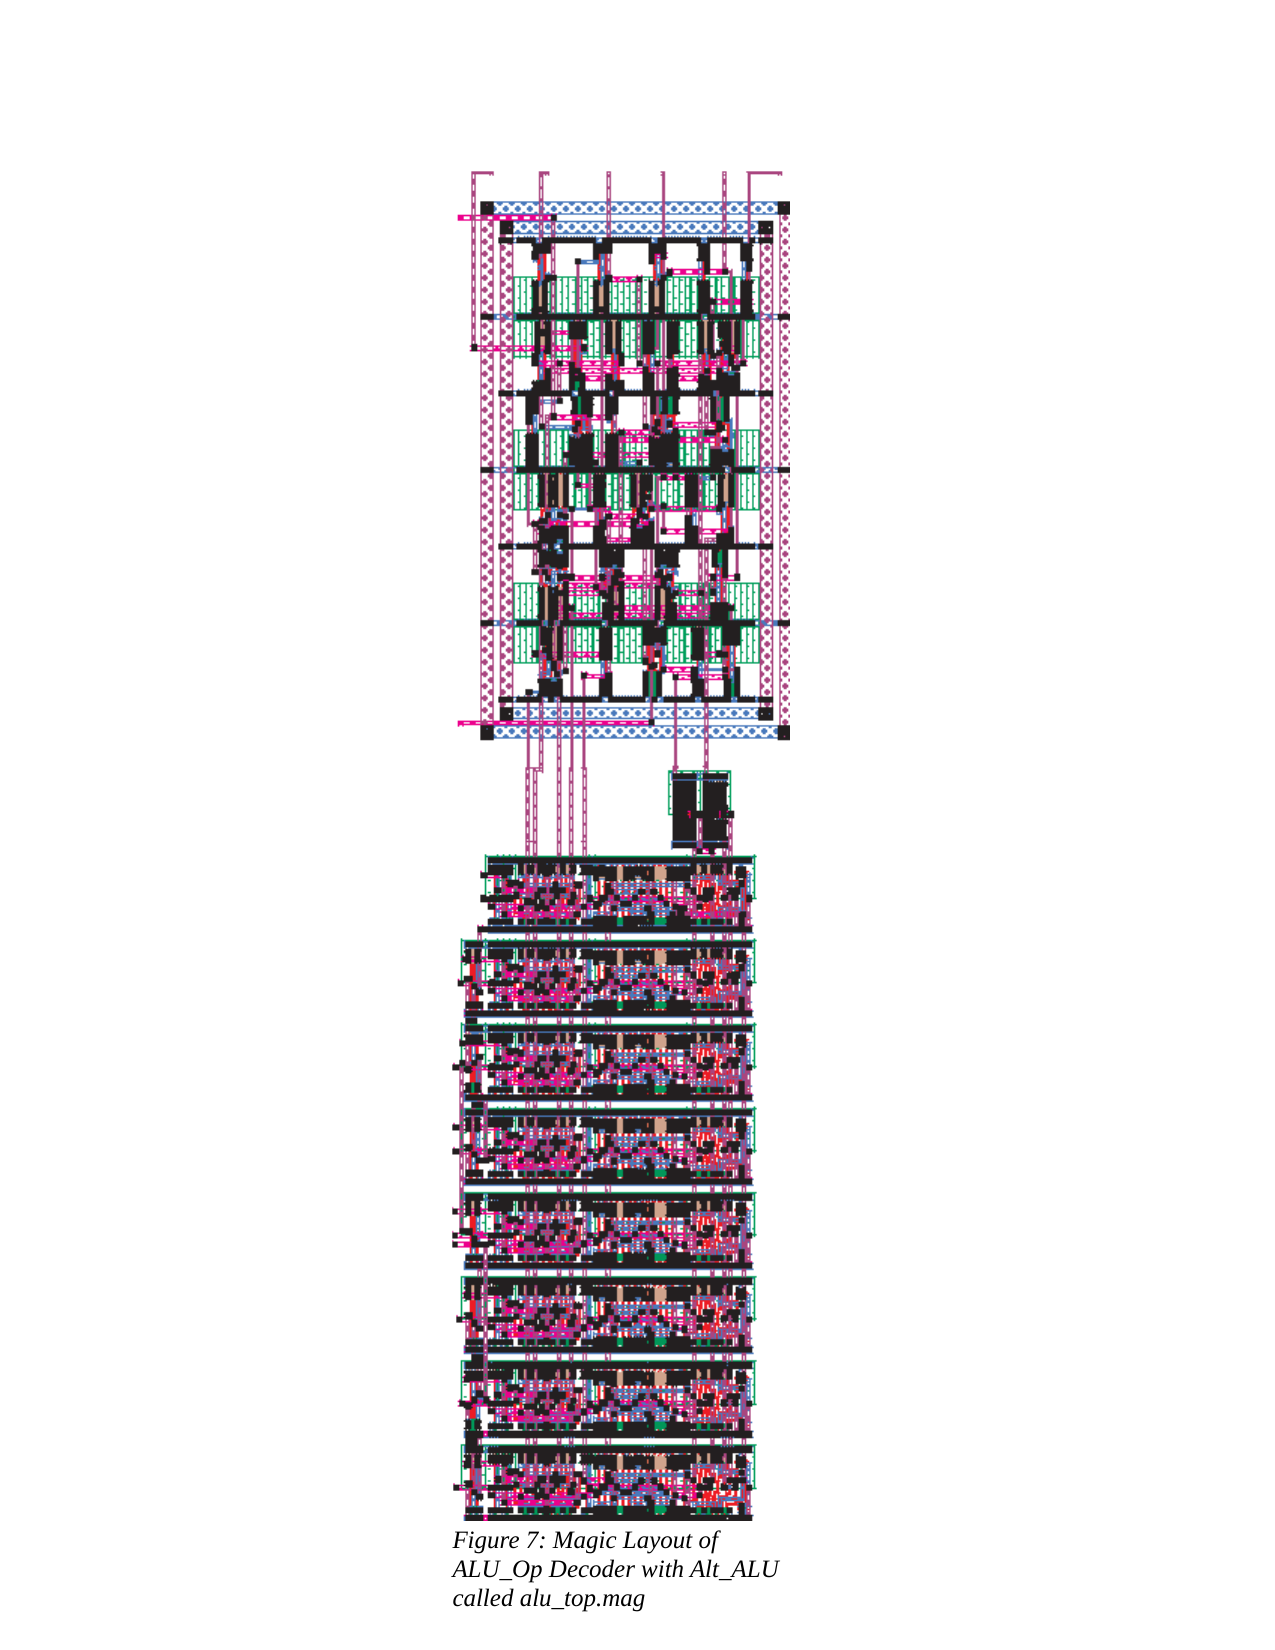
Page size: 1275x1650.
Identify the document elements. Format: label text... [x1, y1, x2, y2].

text Figure 7: Magic Layout of ALU_Op Decoder with Alt_ALU called alu_top.mag [452, 1521, 790, 1612]
picture [452, 170, 790, 1521]
